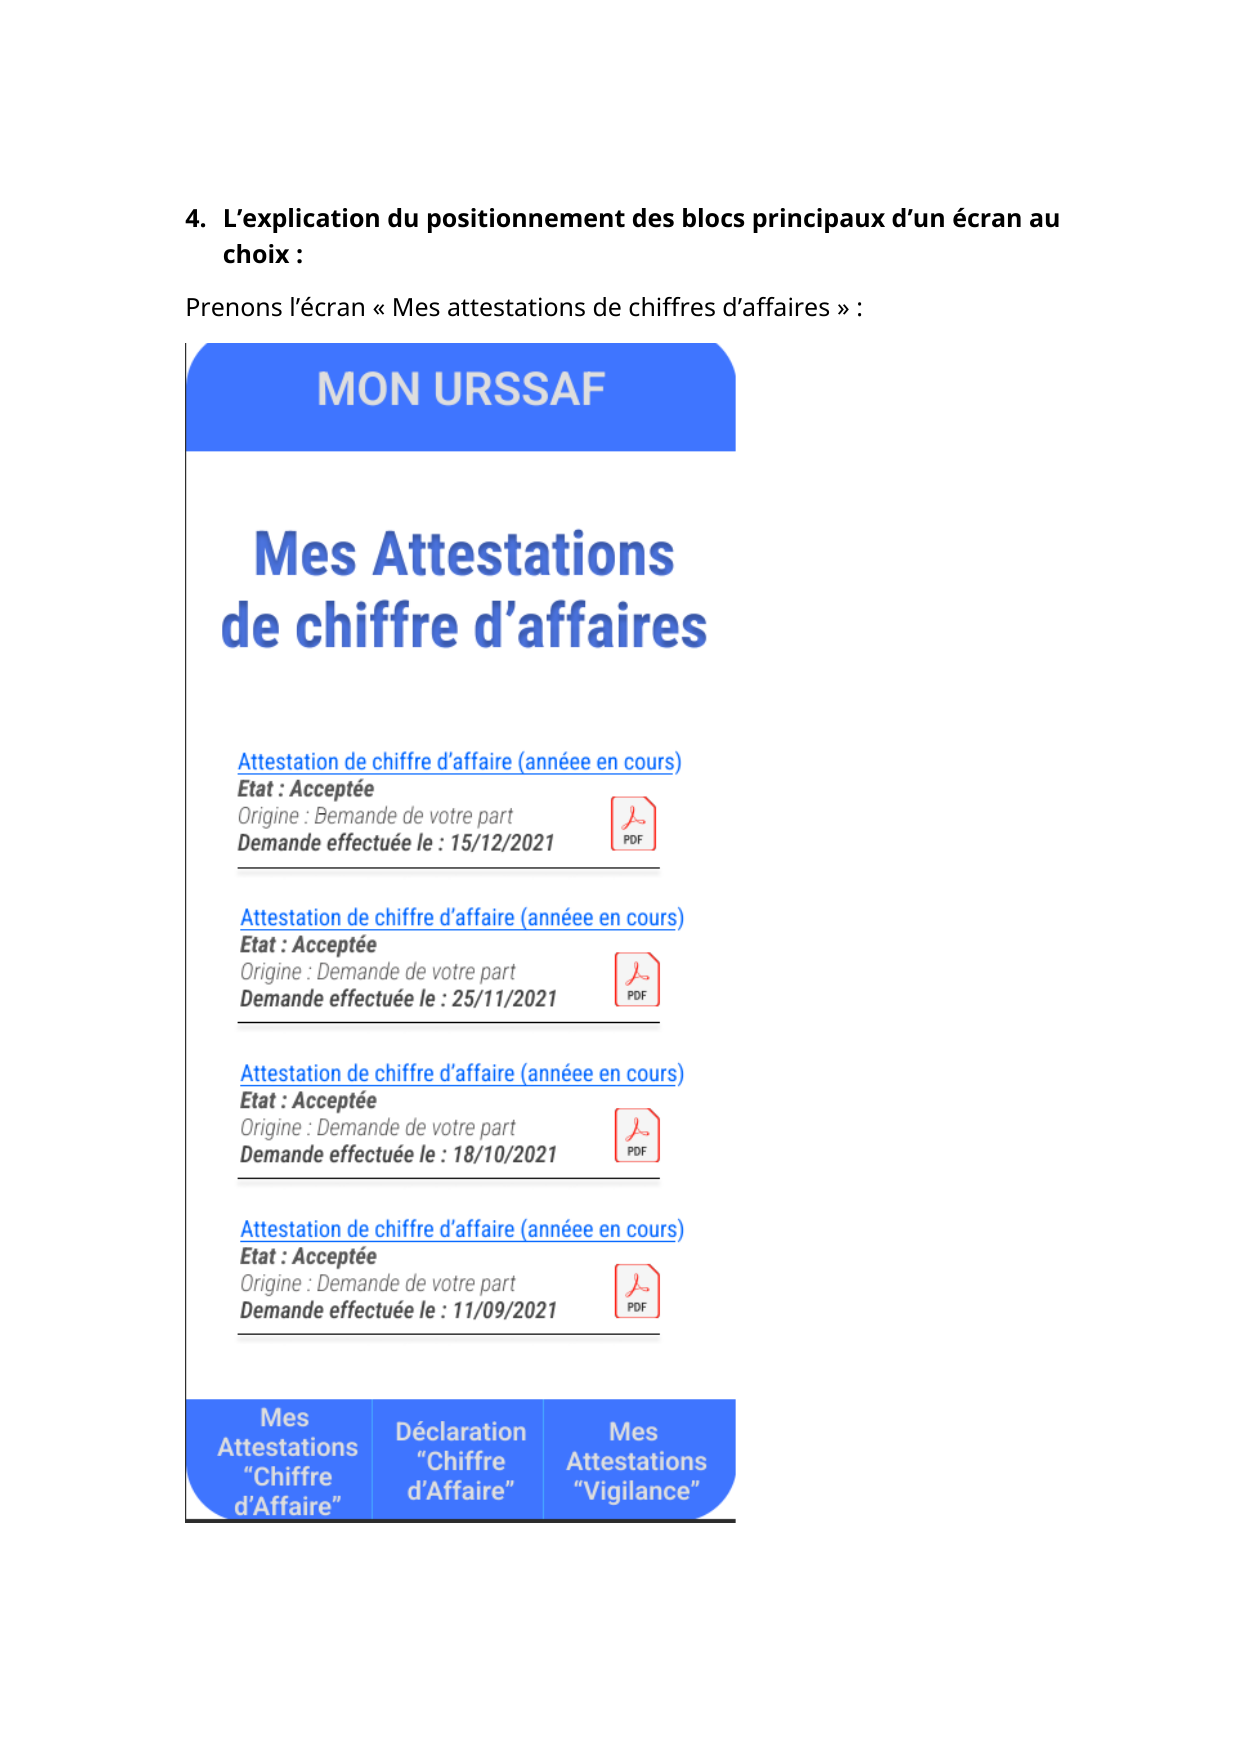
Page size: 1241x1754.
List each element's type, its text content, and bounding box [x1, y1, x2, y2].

list L’explication du positionnement des blocs principaux d’un écran au choix : [185, 201, 1093, 271]
text Prenons l’écran « Mes attestations de chiffres d’affaires » : [185, 290, 1093, 324]
